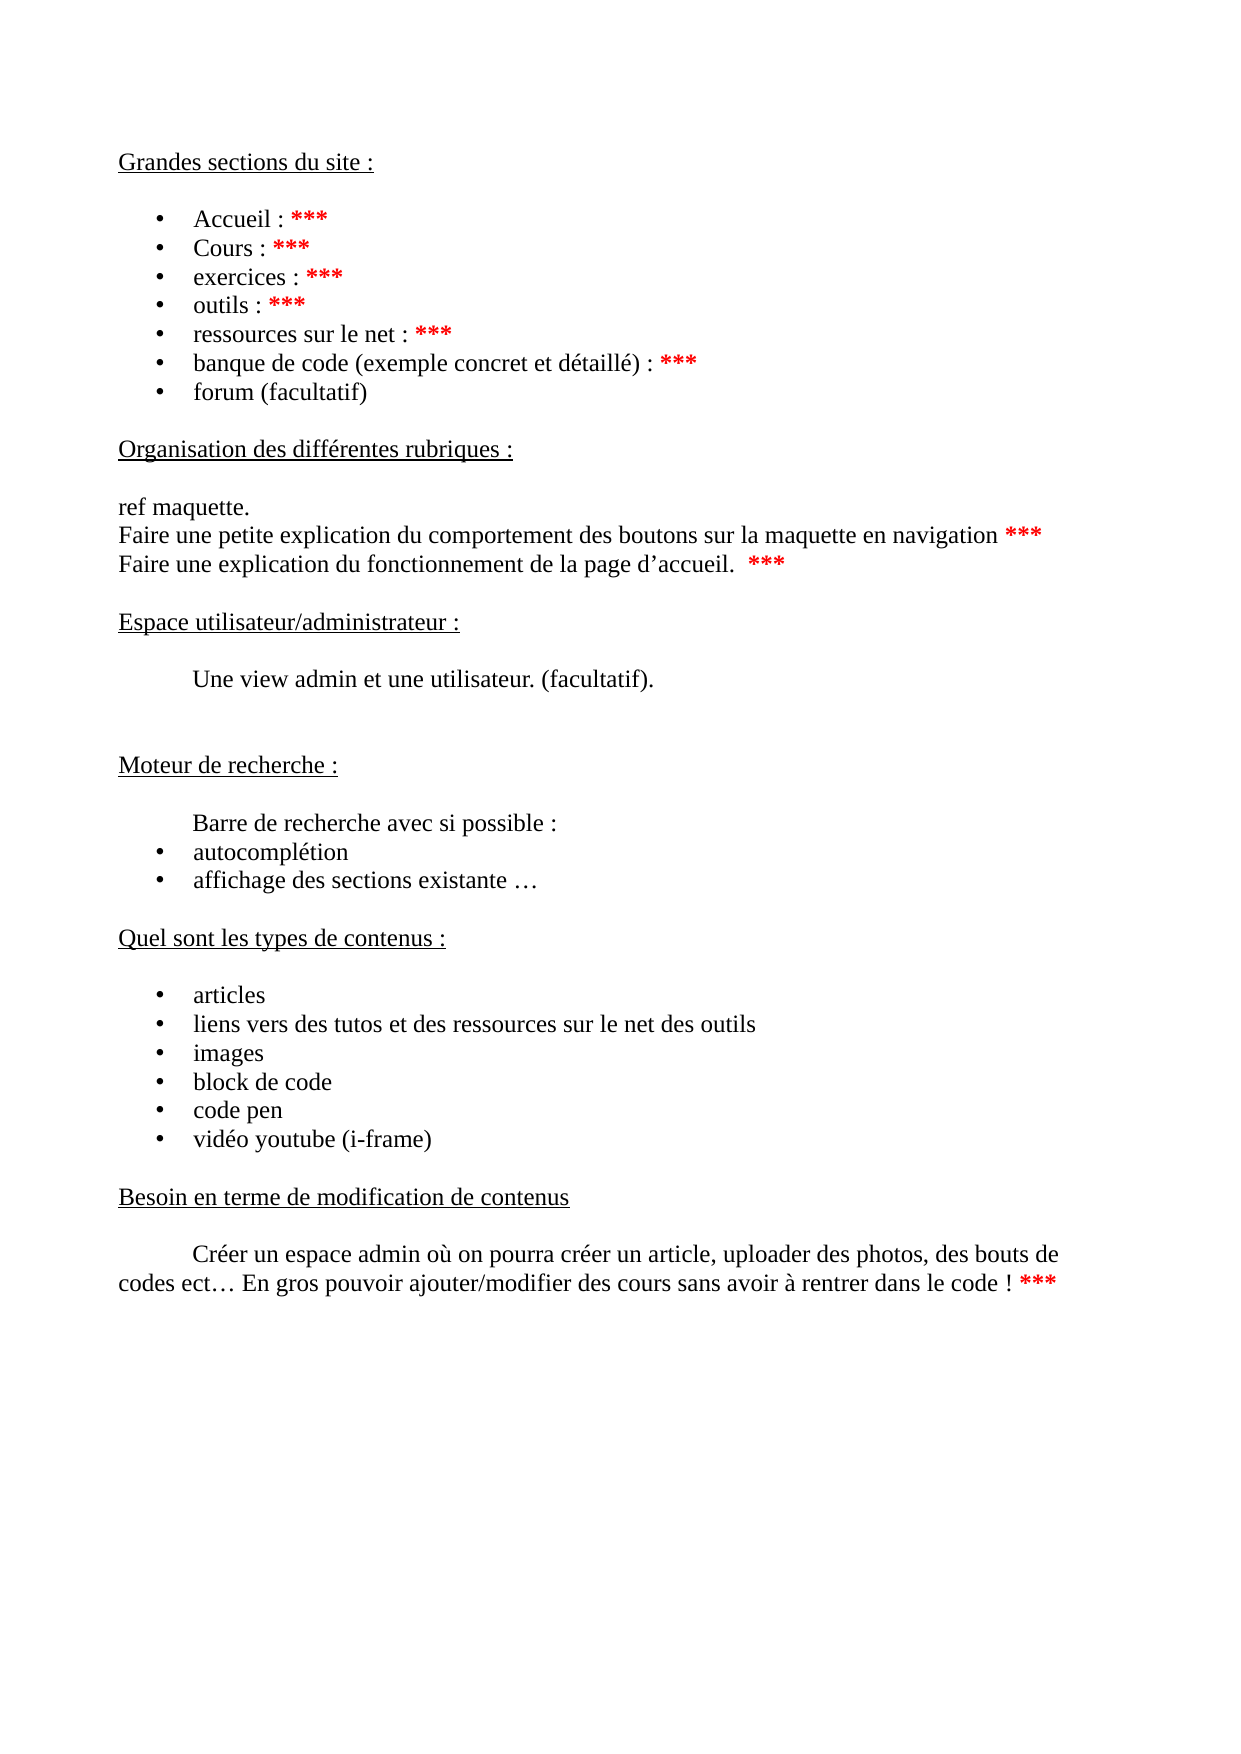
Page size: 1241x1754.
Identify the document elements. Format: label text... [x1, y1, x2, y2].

list banque de code (exemple concret et détaillé) : *** [156, 348, 1122, 377]
text Organisation des différentes rubriques : [118, 434, 1122, 463]
list outils : *** [156, 291, 1122, 319]
list code pen [156, 1096, 1122, 1124]
list forum (facultatif) [156, 377, 1122, 406]
text Besoin en terme de modification de contenus [118, 1182, 1122, 1211]
list autocomplétion [156, 837, 1122, 866]
list Cours : *** [156, 233, 1122, 262]
text Faire une petite explication du comportement des boutons sur la maquette en navigation *** [118, 521, 1122, 549]
text Créer un espace admin où on pourra créer un article, uploader des photos, des bouts de codes ect… En gros pouvoir ajouter/modifier des cours sans avoir à rentrer dans le code ! *** [118, 1239, 1122, 1297]
list images [156, 1038, 1122, 1067]
text ref maquette. [118, 492, 1122, 521]
list exercices : *** [156, 262, 1122, 291]
list vidéo youtube (i-frame) [156, 1124, 1122, 1153]
text Barre de recherche avec si possible : [118, 808, 1122, 837]
text Grandes sections du site : [118, 147, 1122, 176]
text Moteur de recherche : [118, 751, 1122, 779]
list Accueil : *** [156, 204, 1122, 233]
text Faire une explication du fonctionnement de la page d’accueil. *** [118, 549, 1122, 578]
list articles [156, 981, 1122, 1009]
text Une view admin et une utilisateur. (facultatif). [118, 664, 1122, 693]
list liens vers des tutos et des ressources sur le net des outils [156, 1009, 1122, 1038]
list ressources sur le net : *** [156, 319, 1122, 348]
text Quel sont les types de contenus : [118, 923, 1122, 952]
text Espace utilisateur/administrateur : [118, 607, 1122, 636]
list affichage des sections existante … [156, 866, 1122, 894]
list block de code [156, 1067, 1122, 1096]
